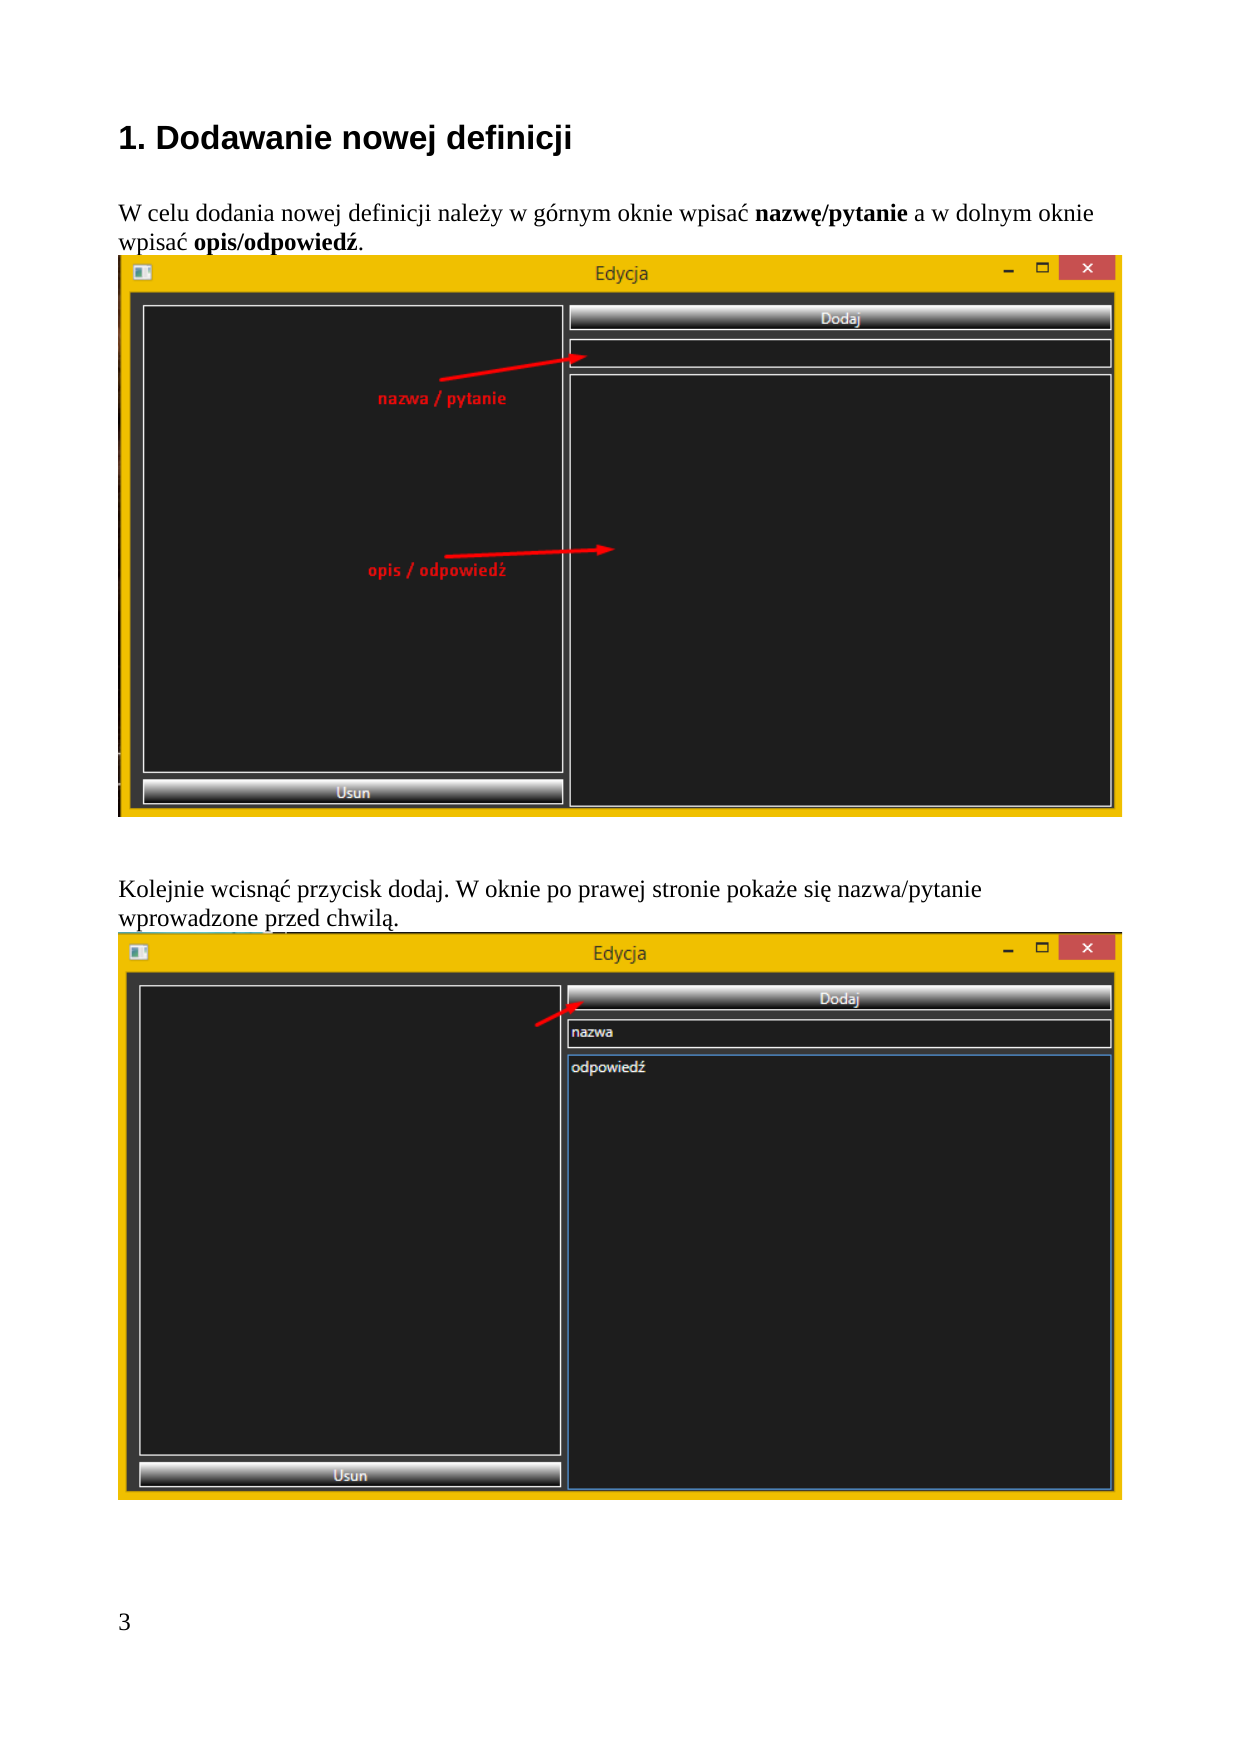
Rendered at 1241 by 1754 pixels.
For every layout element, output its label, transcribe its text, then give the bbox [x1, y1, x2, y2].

text W celu dodania nowej definicji należy w górnym oknie wpisać nazwę/pytanie a w dolnym oknie wpisać opis/odpowiedź. [118, 198, 1122, 255]
subtitle 1. Dodawanie nowej definicji [118, 118, 1122, 157]
text Kolejnie wcisnąć przycisk dodaj. W oknie po prawej stronie pokaże się nazwa/pytanie wprowadzone przed chwilą. [118, 874, 1122, 932]
picture [118, 932, 1123, 1500]
picture [118, 255, 1123, 817]
